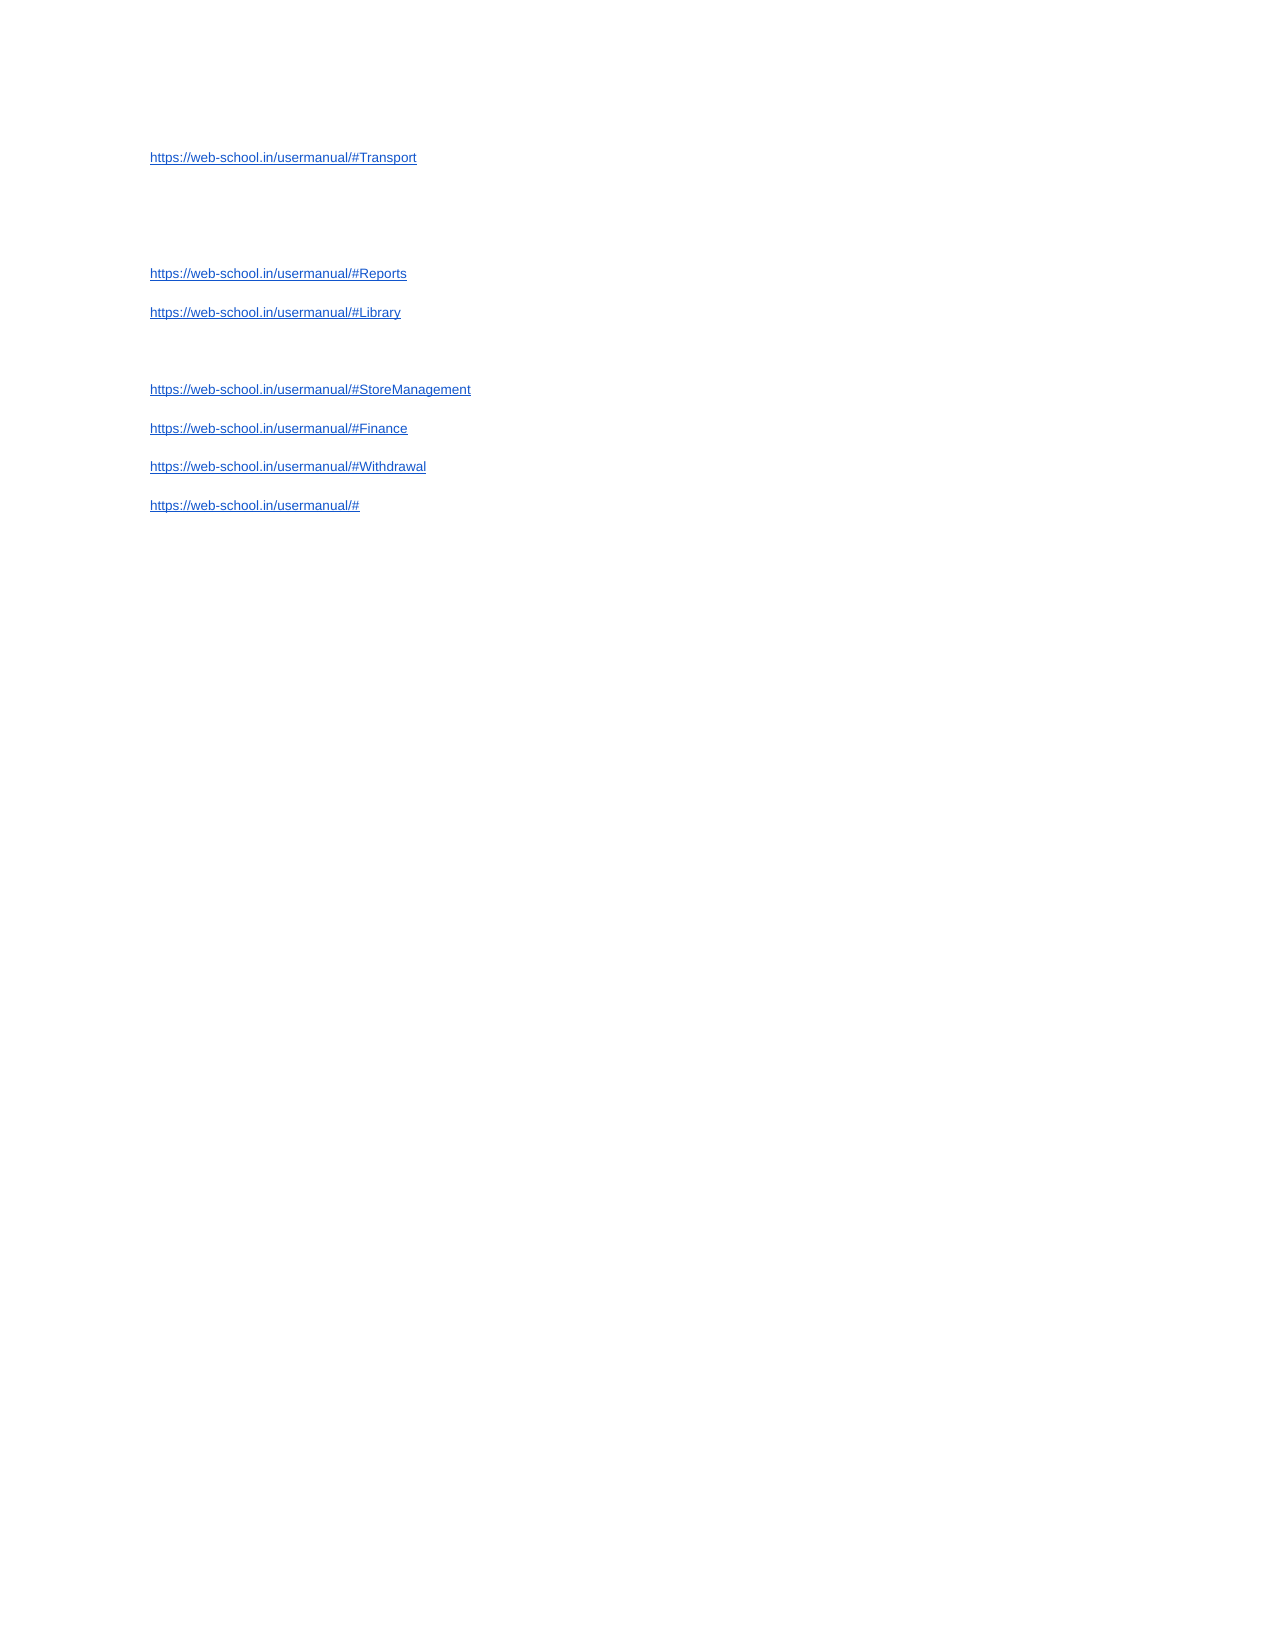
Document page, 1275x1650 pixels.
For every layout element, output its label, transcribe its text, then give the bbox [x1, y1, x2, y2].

text https://web-school.in/usermanual/#Library [150, 304, 1125, 320]
text https://web-school.in/usermanual/#Finance [150, 421, 1125, 436]
text https://web-school.in/usermanual/#Withdrawal [150, 459, 1125, 475]
text https://web-school.in/usermanual/# [150, 498, 1125, 513]
text https://web-school.in/usermanual/#StoreManagement [150, 382, 1125, 397]
text https://web-school.in/usermanual/#Reports [150, 266, 1125, 281]
text https://web-school.in/usermanual/#Transport [150, 150, 1125, 166]
